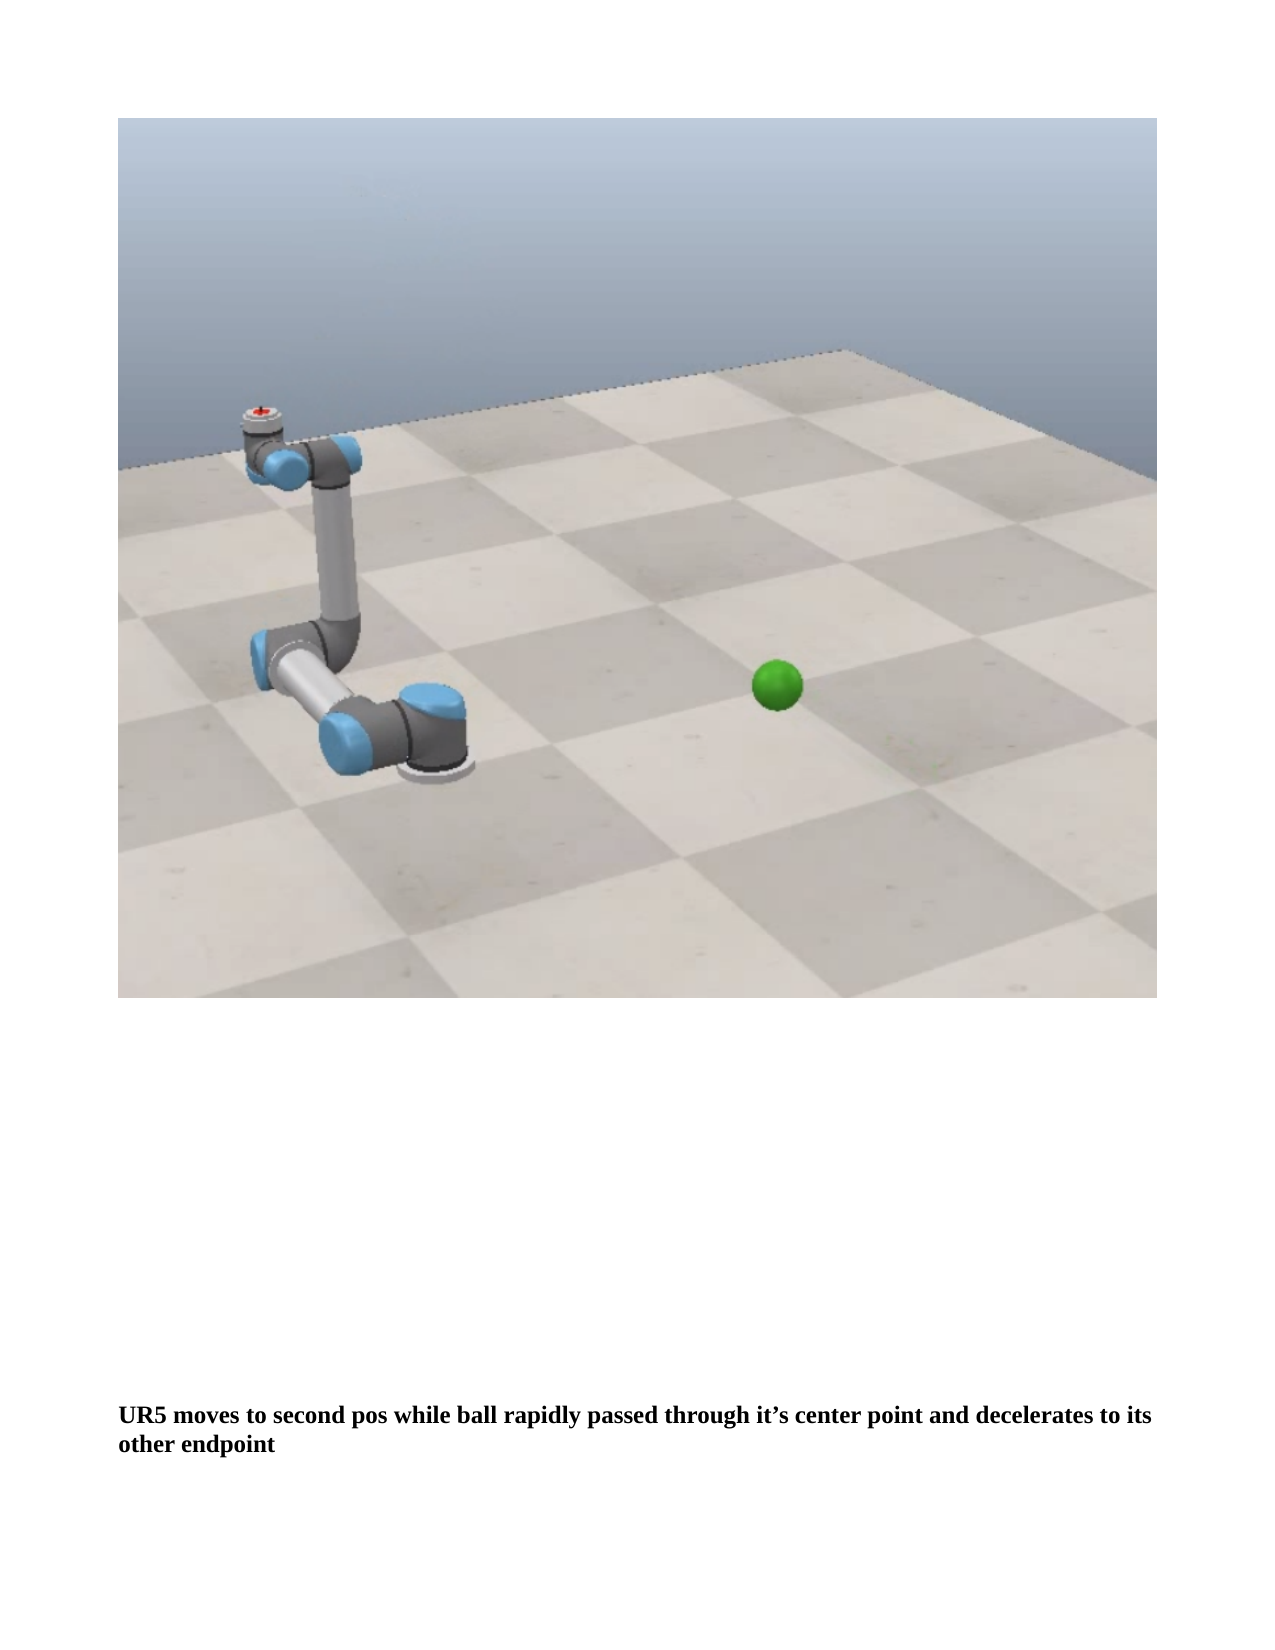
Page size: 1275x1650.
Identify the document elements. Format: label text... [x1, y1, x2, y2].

text UR5 moves to second pos while ball rapidly passed through it’s center point and decelerates to its other endpoint [118, 1400, 1157, 1487]
picture [118, 118, 1157, 998]
